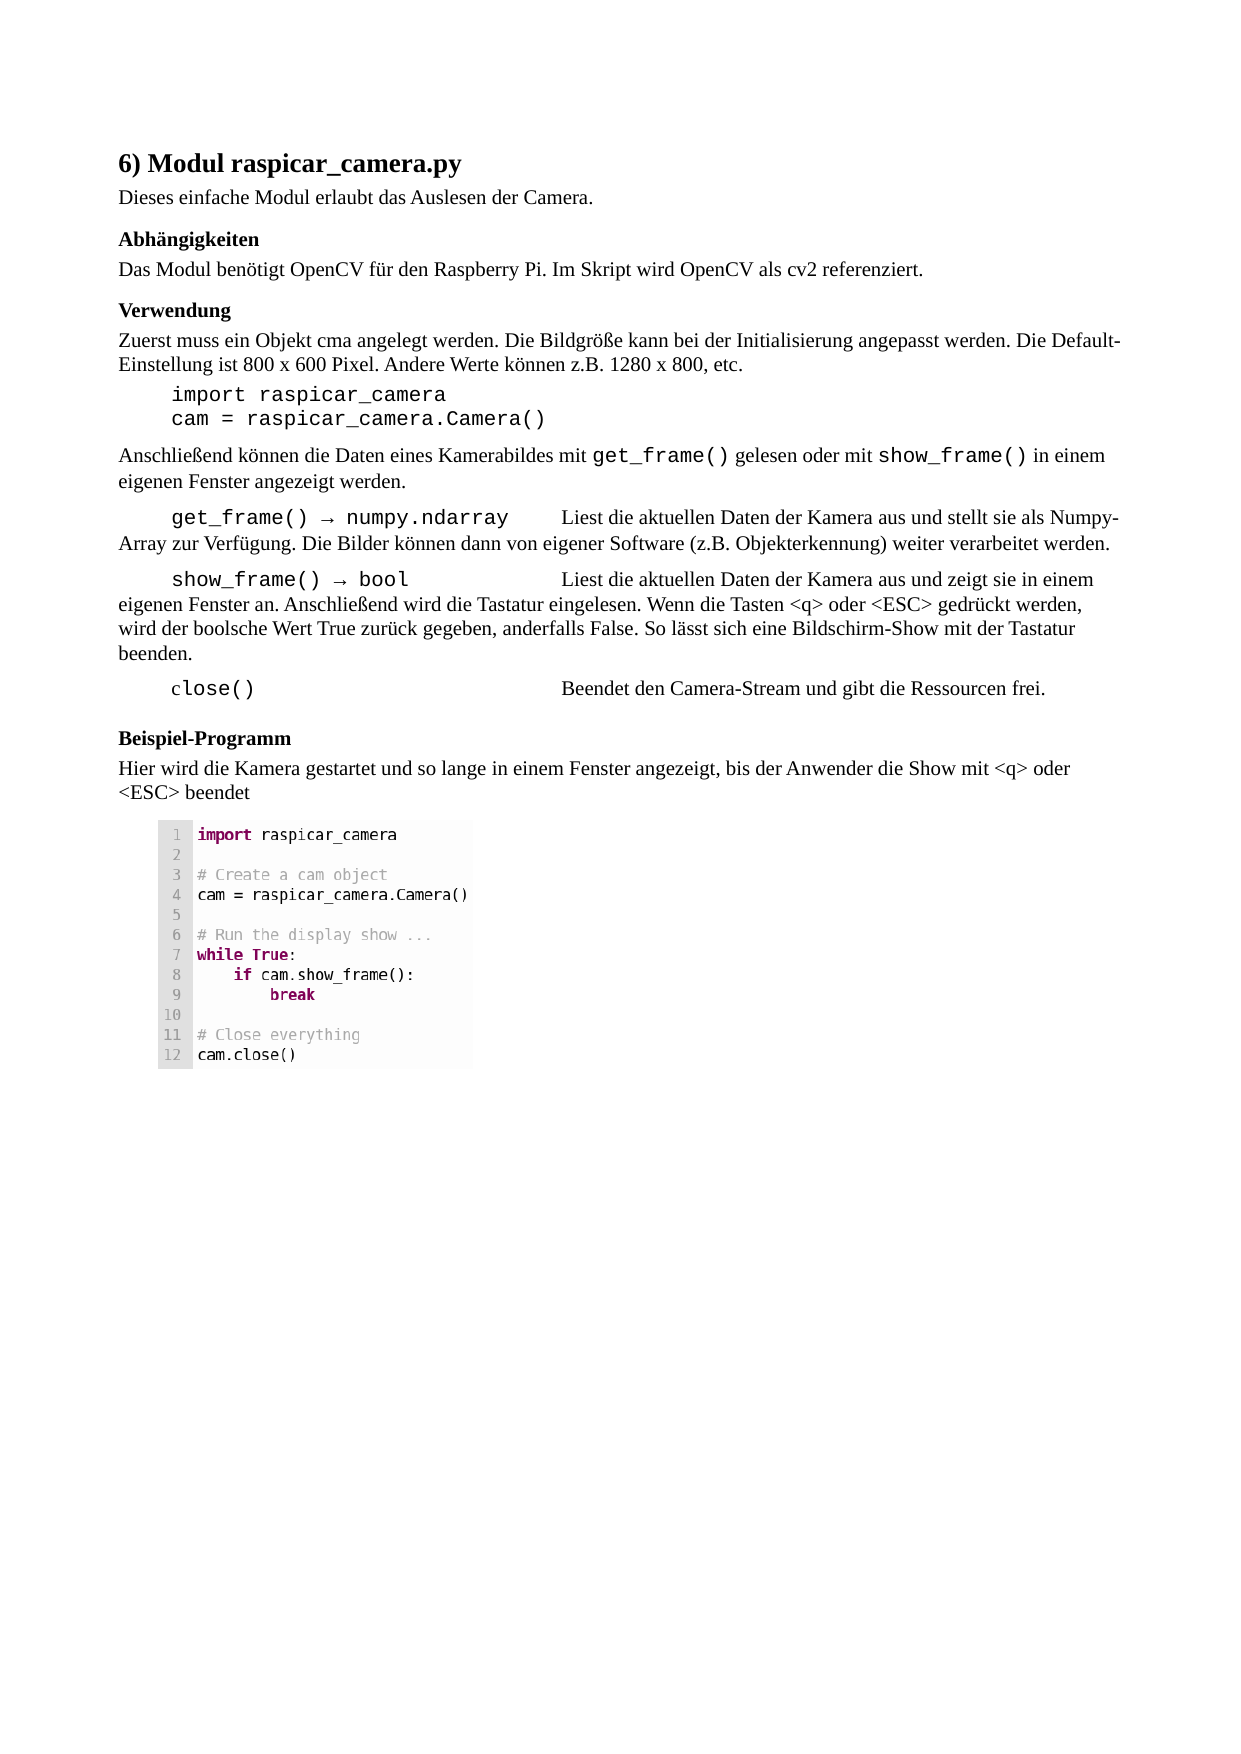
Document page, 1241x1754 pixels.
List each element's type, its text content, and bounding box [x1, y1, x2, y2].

text cam = raspicar_camera.Camera() [118, 408, 1122, 432]
text get_frame() → numpy.ndarray Liest die aktuellen Daten der Kamera aus und stellt sie als Numpy-Array zur Verfügung. Die Bilder können dann von eigener Software (z.B. Objekterkennung) weiter verarbeitet werden. [118, 505, 1122, 555]
text Verwendung [118, 298, 1122, 322]
text Dieses einfache Modul erlaubt das Auslesen der Camera. [118, 185, 1122, 209]
text Beispiel-Programm [118, 726, 1122, 750]
text show_frame() → bool Liest die aktuellen Daten der Kamera aus und zeigt sie in einem eigenen Fenster an. Anschließend wird die Tastatur eingelesen. Wenn die Tasten <q> oder <ESC> gedrückt werden, wird der boolsche Wert True zurück gegeben, anderfalls False. So lässt sich eine Bildschirm-Show mit der Tastatur beenden. [118, 567, 1122, 664]
text import raspicar_camera [118, 382, 1122, 408]
text 6) Modul raspicar_camera.py [118, 148, 1122, 179]
text Hier wird die Kamera gestartet und so lange in einem Fenster angezeigt, bis der Anwender die Show mit <q> oder <ESC> beendet [118, 756, 1122, 804]
text Zuerst muss ein Objekt cma angelegt werden. Die Bildgröße kann bei der Initialisierung angepasst werden. Die Default-Einstellung ist 800 x 600 Pixel. Andere Werte können z.B. 1280 x 800, etc. [118, 328, 1122, 376]
text Anschließend können die Daten eines Kamerabildes mit get_frame() gelesen oder mit show_frame() in einem eigenen Fenster angezeigt werden. [118, 443, 1122, 493]
text Das Modul benötigt OpenCV für den Raspberry Pi. Im Skript wird OpenCV als cv2 referenziert. [118, 256, 1122, 281]
text close() Beendet den Camera-Stream und gibt die Ressourcen frei. [118, 676, 1122, 702]
picture [158, 820, 473, 1069]
text Abhängigkeiten [118, 226, 1122, 251]
